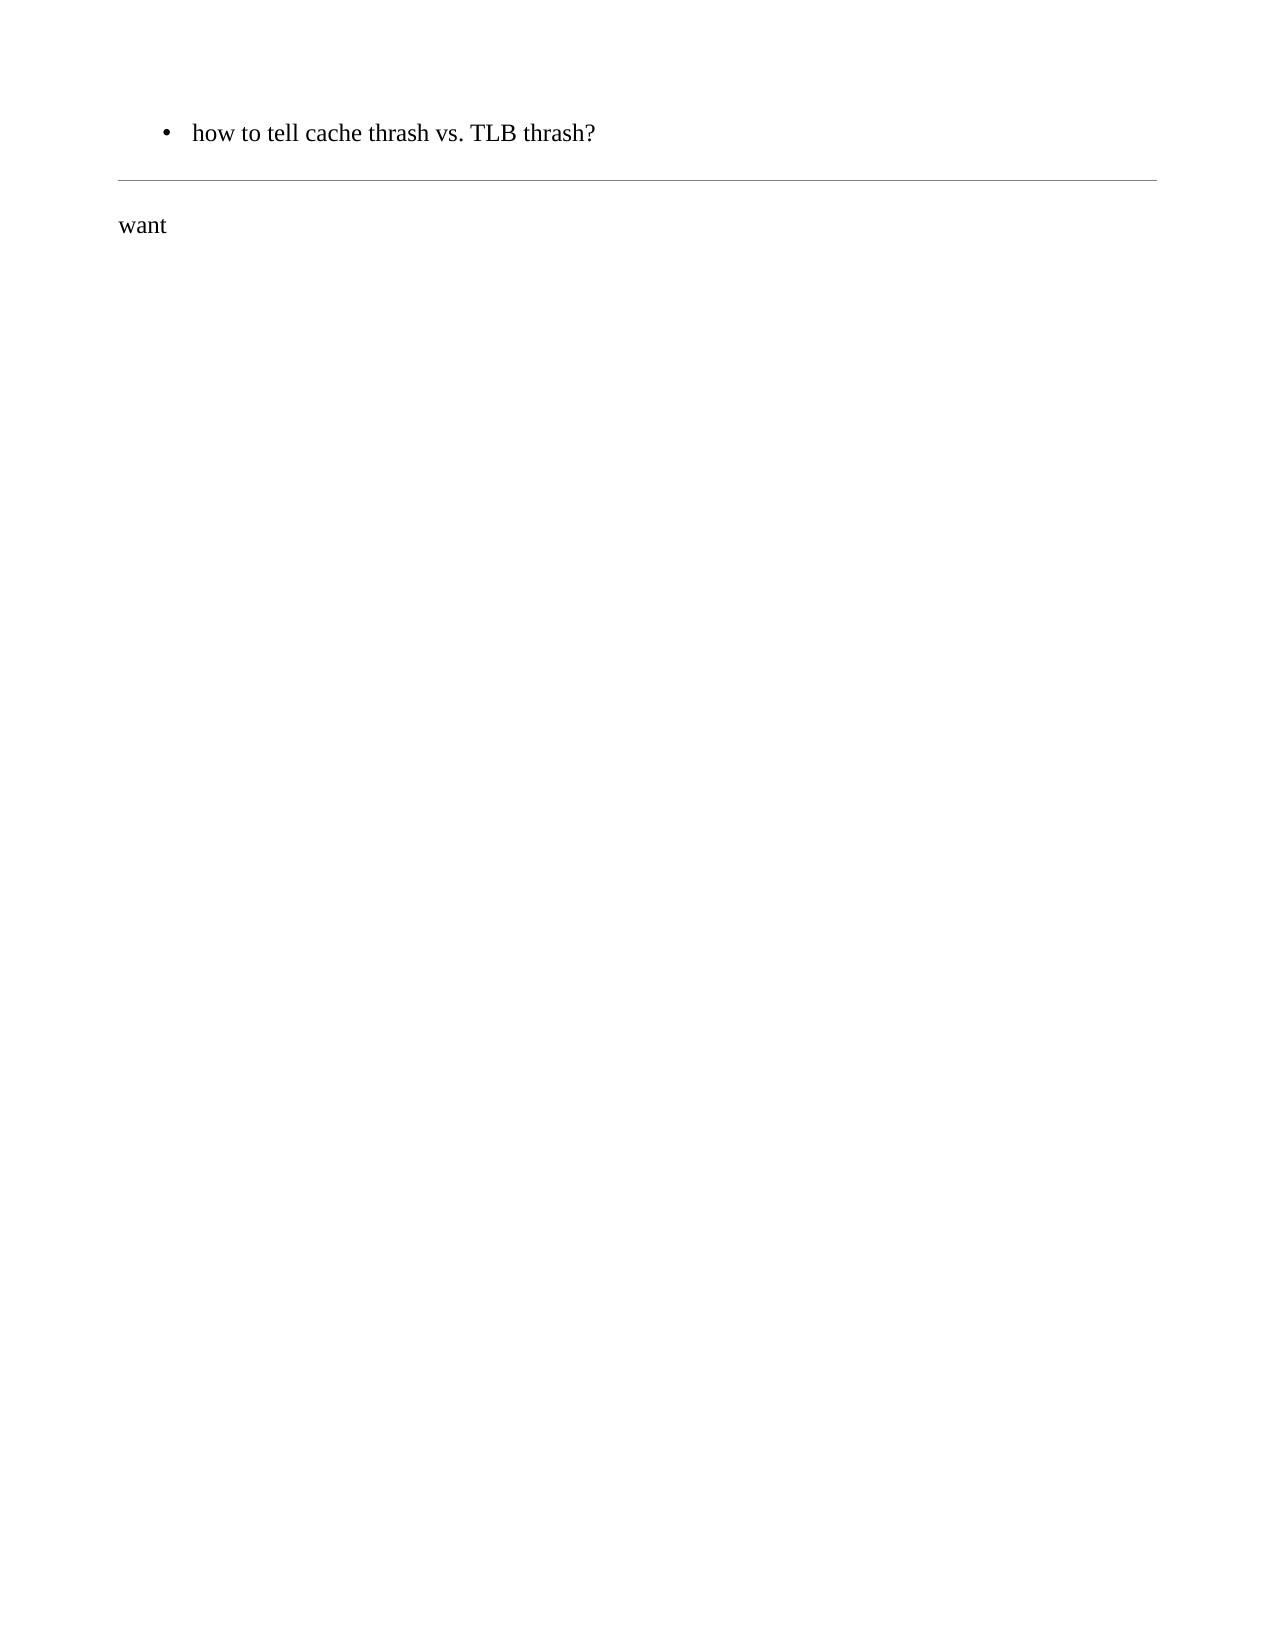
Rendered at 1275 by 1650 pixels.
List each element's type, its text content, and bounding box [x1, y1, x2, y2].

text want [118, 210, 1157, 239]
list how to tell cache thrash vs. TLB thrash? [162, 118, 1157, 147]
